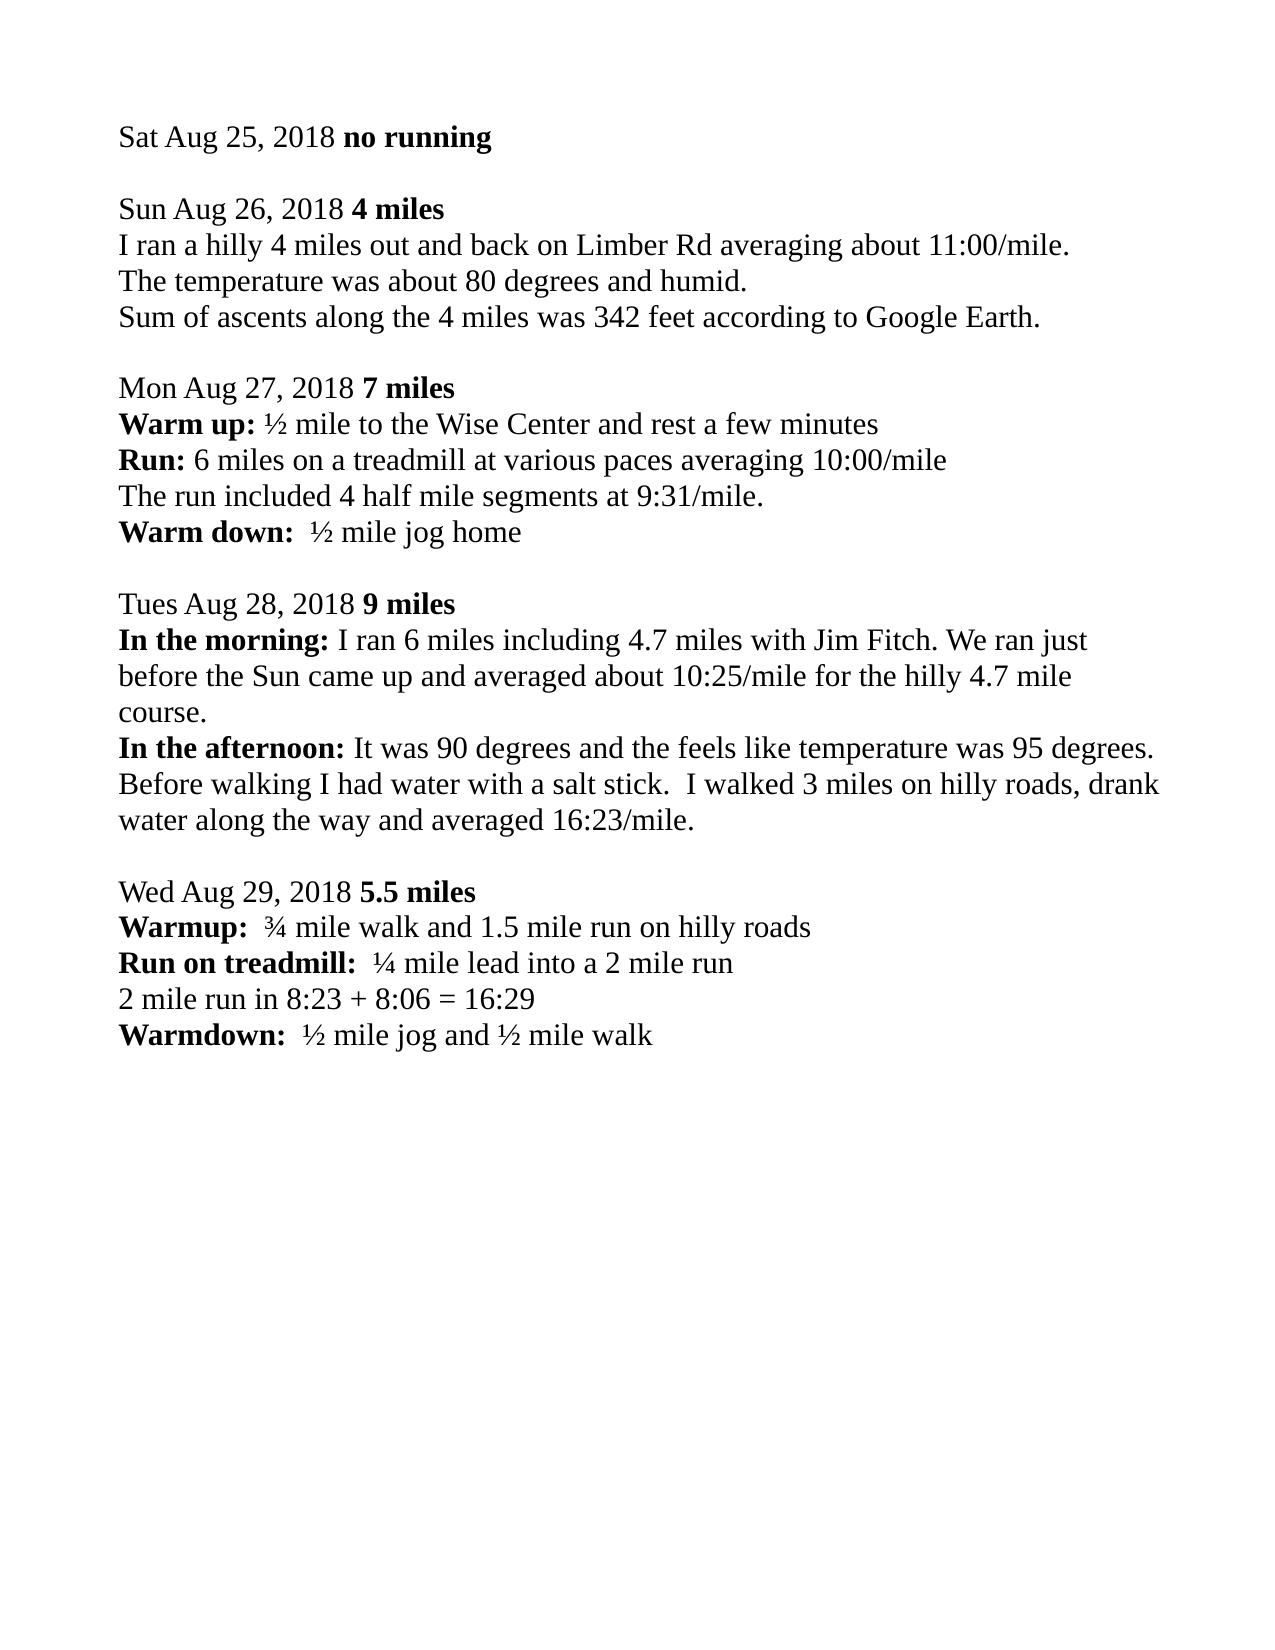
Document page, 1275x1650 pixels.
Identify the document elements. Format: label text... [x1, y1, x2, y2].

text Run: 6 miles on a treadmill at various paces averaging 10:00/mile [118, 442, 1161, 477]
text In the morning: I ran 6 miles including 4.7 miles with Jim Fitch. We ran just before the Sun came up and averaged about 10:25/mile for the hilly 4.7 mile course. [118, 621, 1161, 729]
text The run included 4 half mile segments at 9:31/mile. [118, 477, 1161, 513]
text 2 mile run in 8:23 + 8:06 = 16:29 [118, 981, 1161, 1017]
text Mon Aug 27, 2018 7 miles [118, 370, 1161, 406]
text Tues Aug 28, 2018 9 miles [118, 585, 1161, 621]
text Warmdown: ½ mile jog and ½ mile walk [118, 1017, 1161, 1052]
text Sat Aug 25, 2018 no running [118, 118, 1161, 154]
text I ran a hilly 4 miles out and back on Limber Rd averaging about 11:00/mile. [118, 226, 1161, 262]
text Warmup: ¾ mile walk and 1.5 mile run on hilly roads [118, 909, 1161, 945]
text In the afternoon: It was 90 degrees and the feels like temperature was 95 degrees. [118, 729, 1161, 765]
text Warm up: ½ mile to the Wise Center and rest a few minutes [118, 406, 1161, 442]
text Sun Aug 26, 2018 4 miles [118, 190, 1161, 226]
text Sum of ascents along the 4 miles was 342 feet according to Google Earth. [118, 298, 1161, 334]
text The temperature was about 80 degrees and humid. [118, 262, 1161, 298]
text Run on treadmill: ¼ mile lead into a 2 mile run [118, 945, 1161, 981]
text Before walking I had water with a salt stick. I walked 3 miles on hilly roads, drank water along the way and averaged 16:23/mile. [118, 765, 1161, 837]
text Warm down: ½ mile jog home [118, 513, 1161, 549]
text Wed Aug 29, 2018 5.5 miles [118, 873, 1161, 909]
